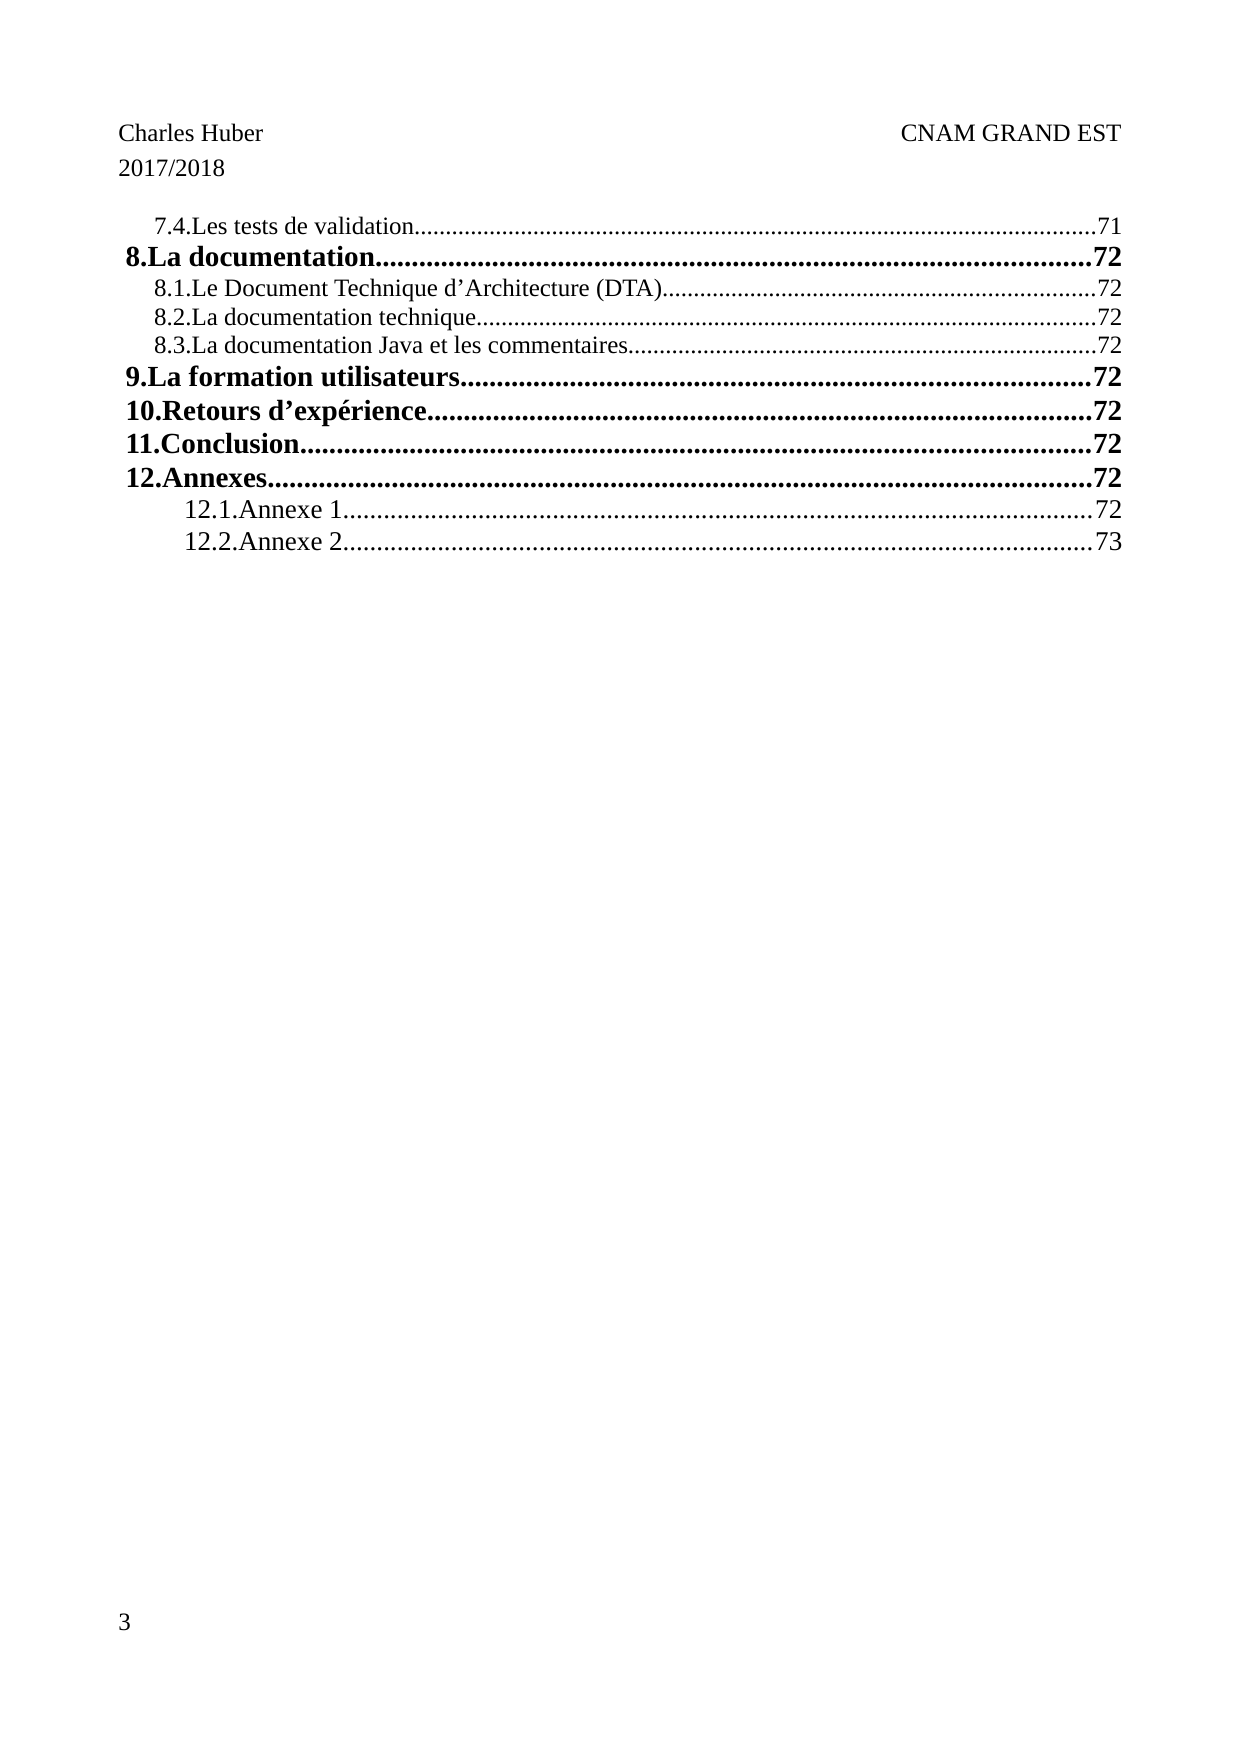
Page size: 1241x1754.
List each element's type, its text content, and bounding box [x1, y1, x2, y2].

text 7.4.Les tests de validation 71 [148, 211, 1122, 239]
text 12.Annexes 72 [118, 460, 1122, 493]
text 8.2.La documentation technique 72 [148, 302, 1122, 331]
text 12.2.Annexe 2 73 [177, 525, 1122, 556]
text 12.1.Annexe 1 72 [177, 493, 1122, 525]
text 8.La documentation 72 [118, 239, 1122, 273]
text 8.3.La documentation Java et les commentaires 72 [148, 331, 1122, 359]
text 8.1.Le Document Technique d’Architecture (DTA) 72 [148, 273, 1122, 302]
text 9.La formation utilisateurs 72 [118, 359, 1122, 393]
text 11.Conclusion 72 [118, 426, 1122, 460]
text 10.Retours d’expérience 72 [118, 393, 1122, 426]
